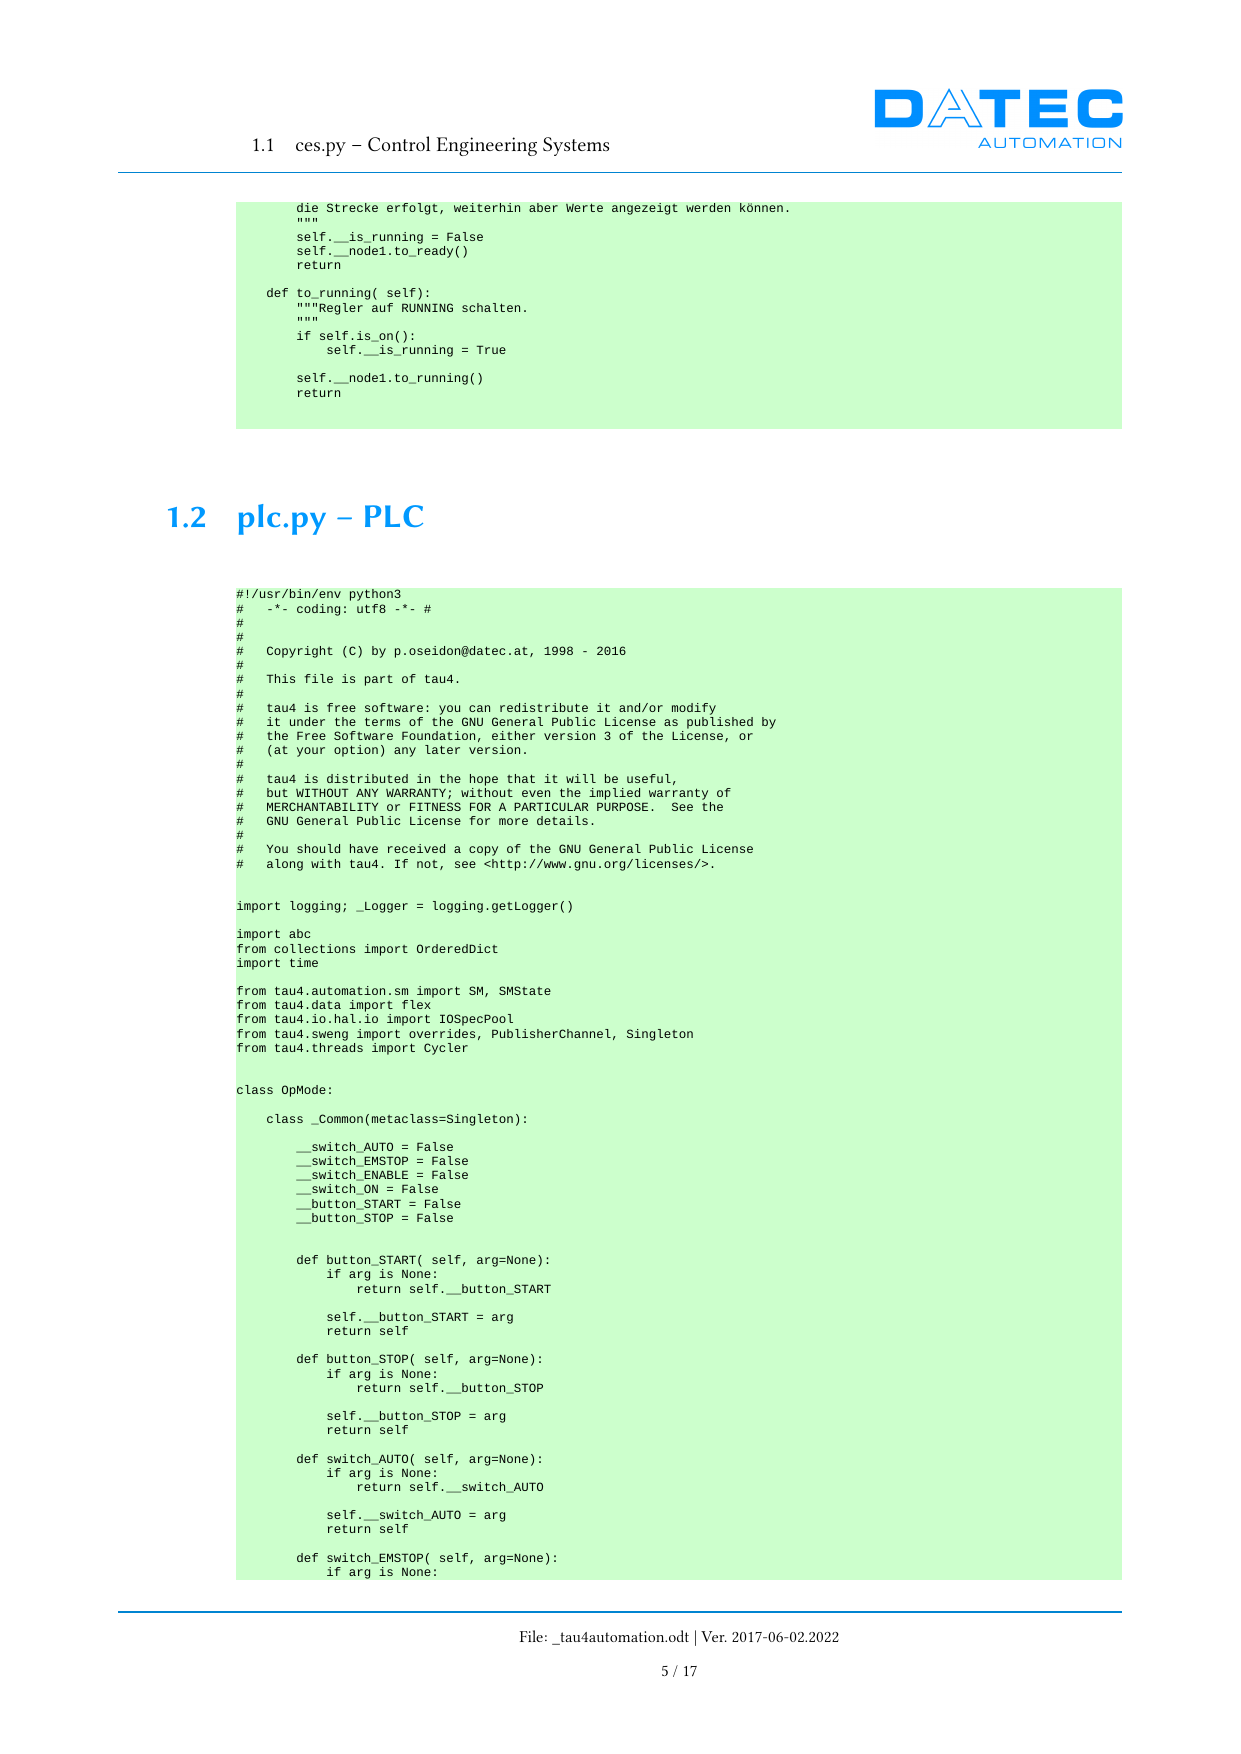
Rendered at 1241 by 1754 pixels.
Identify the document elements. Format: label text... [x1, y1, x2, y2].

text def switch_EMSTOP( self, arg=None): [236, 1552, 1122, 1566]
text import time [236, 957, 1122, 971]
text import logging; _Logger = logging.getLogger() [236, 900, 1122, 914]
text self.__switch_AUTO = arg [236, 1509, 1122, 1523]
text self.__button_STOP = arg [236, 1410, 1122, 1424]
text #!/usr/bin/env python3 [236, 588, 1122, 603]
text if arg is None: [236, 1368, 1122, 1382]
text # it under the terms of the GNU General Public License as published by [236, 716, 1122, 730]
text __button_START = False [236, 1198, 1122, 1212]
text # [236, 659, 1122, 673]
text return self [236, 1325, 1122, 1339]
text from tau4.sweng import overrides, PublisherChannel, Singleton [236, 1028, 1122, 1042]
text def button_STOP( self, arg=None): [236, 1353, 1122, 1368]
text return self.__button_STOP [236, 1382, 1122, 1396]
text def to_running( self): [236, 287, 1122, 302]
text # -*- coding: utf8 -*- # [236, 603, 1122, 617]
text # [236, 617, 1122, 631]
text # the Free Software Foundation, either version 3 of the License, or [236, 730, 1122, 744]
text return self [236, 1523, 1122, 1538]
text # You should have received a copy of the GNU General Public License [236, 843, 1122, 858]
text self.__node1.to_running() [236, 372, 1122, 387]
text self.__button_START = arg [236, 1311, 1122, 1325]
text if arg is None: [236, 1566, 1122, 1580]
text """ [236, 316, 1122, 330]
text __switch_AUTO = False [236, 1141, 1122, 1155]
text def switch_AUTO( self, arg=None): [236, 1453, 1122, 1467]
text from tau4.automation.sm import SM, SMState [236, 985, 1122, 999]
text return self.__button_START [236, 1283, 1122, 1297]
text # tau4 is distributed in the hope that it will be useful, [236, 773, 1122, 787]
text __switch_ON = False [236, 1183, 1122, 1198]
text return self.__switch_AUTO [236, 1481, 1122, 1495]
text return self [236, 1424, 1122, 1438]
text # [236, 688, 1122, 702]
text if arg is None: [236, 1268, 1122, 1283]
text # (at your option) any later version. [236, 744, 1122, 758]
picture [874, 88, 1123, 148]
text from collections import OrderedDict [236, 943, 1122, 957]
text self.__is_running = True [236, 344, 1122, 358]
text __switch_ENABLE = False [236, 1169, 1122, 1183]
text # [236, 829, 1122, 843]
text # but WITHOUT ANY WARRANTY; without even the implied warranty of [236, 787, 1122, 801]
text """ [236, 217, 1122, 231]
text # GNU General Public License for more details. [236, 815, 1122, 829]
text return [236, 387, 1122, 401]
text if self.is_on(): [236, 330, 1122, 344]
text from tau4.io.hal.io import IOSpecPool [236, 1013, 1122, 1028]
text # Copyright (C) by p.oseidon@datec.at, 1998 - 2016 [236, 645, 1122, 659]
text self.__node1.to_ready() [236, 245, 1122, 259]
text def button_START( self, arg=None): [236, 1254, 1122, 1268]
subtitle plc.py – PLC [207, 497, 1122, 535]
text # tau4 is free software: you can redistribute it and/or modify [236, 702, 1122, 716]
text class _Common(metaclass=Singleton): [236, 1113, 1122, 1127]
text self.__is_running = False [236, 231, 1122, 245]
text # [236, 631, 1122, 645]
text """Regler auf RUNNING schalten. [236, 302, 1122, 316]
text # along with tau4. If not, see <http://www.gnu.org/licenses/>. [236, 858, 1122, 872]
text from tau4.data import flex [236, 999, 1122, 1013]
text __button_STOP = False [236, 1212, 1122, 1226]
text # This file is part of tau4. [236, 673, 1122, 688]
text class OpMode: [236, 1084, 1122, 1098]
text from tau4.threads import Cycler [236, 1042, 1122, 1056]
text return [236, 259, 1122, 273]
text # MERCHANTABILITY or FITNESS FOR A PARTICULAR PURPOSE. See the [236, 801, 1122, 815]
text __switch_EMSTOP = False [236, 1155, 1122, 1169]
text import abc [236, 928, 1122, 943]
text if arg is None: [236, 1467, 1122, 1481]
text die Strecke erfolgt, weiterhin aber Werte angezeigt werden können. [236, 202, 1122, 217]
text # [236, 758, 1122, 773]
